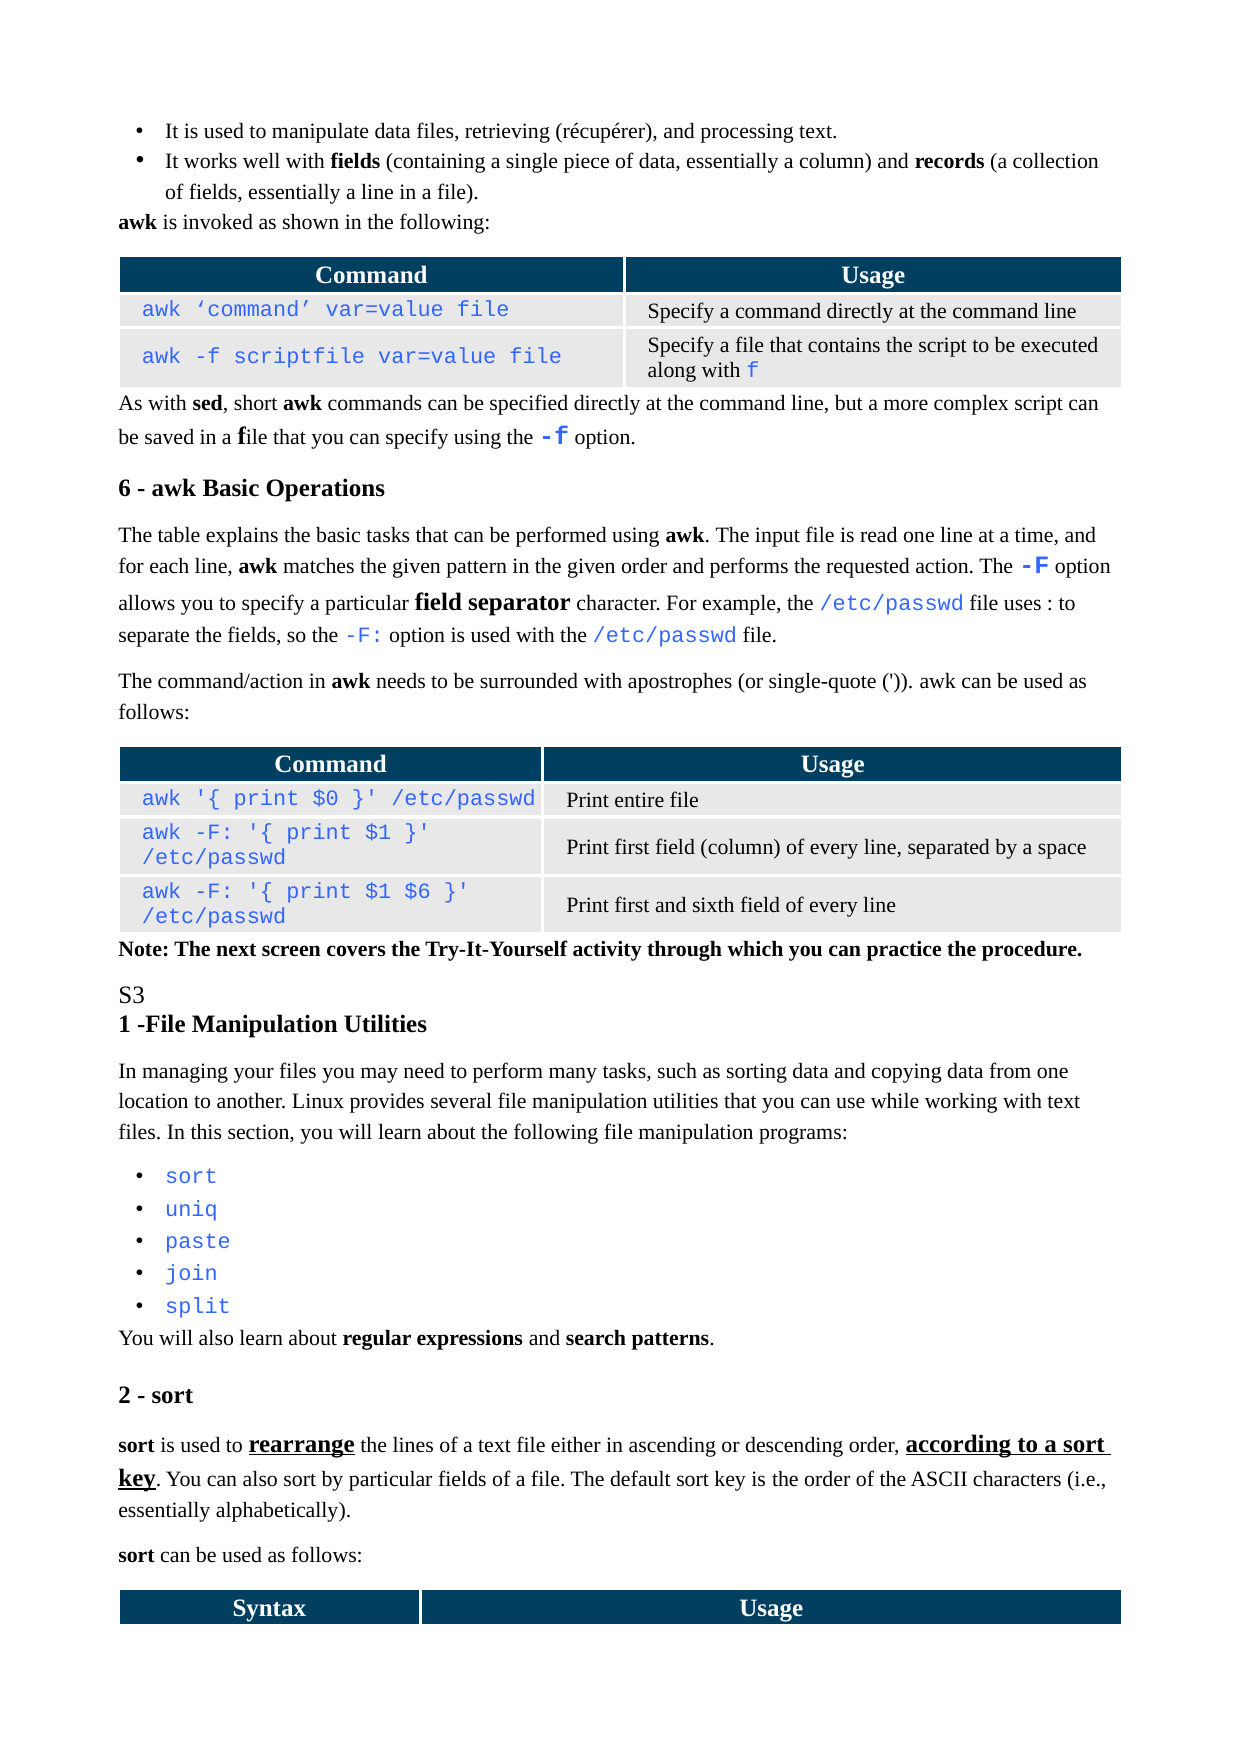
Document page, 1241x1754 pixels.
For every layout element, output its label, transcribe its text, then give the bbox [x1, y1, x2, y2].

table_cell awk -F: '{ print $1 }' /etc/passwd [120, 819, 541, 874]
table_cell awk '{ print $0 }' /etc/passwd [120, 784, 541, 815]
table_cell Specify a file that contains the script to be executed along with f [626, 329, 1121, 387]
text 2 - sort [118, 1380, 1122, 1408]
text sort is used to rearrange the lines of a text file either in ascending or descending order, according to a sort key. You can also sort by particular fields of a file. The default sort key is the order of the ASCII characters (i.e., essentially alphabetically). [118, 1429, 1122, 1522]
table_cell awk -f scriptfile var=value file [120, 329, 623, 387]
text You will also learn about regular expressions and search patterns. [118, 1325, 1122, 1350]
list paste [165, 1228, 1122, 1255]
list uniq [165, 1196, 1122, 1223]
table_header Command [120, 257, 623, 292]
table_cell Specify a command directly at the command line [626, 295, 1121, 326]
text In managing your files you may need to perform many tasks, such as sorting data and copying data from one location to another. Linux provides several file manipulation utilities that you can use while working with text files. In this section, you will learn about the following file manipulation programs: [118, 1058, 1122, 1144]
list split [165, 1293, 1122, 1319]
text sort can be used as follows: [118, 1542, 1122, 1567]
list sort [165, 1163, 1122, 1190]
table_cell Print entire file [544, 784, 1121, 815]
table_cell awk -F: '{ print $1 $6 }' /etc/passwd [120, 877, 541, 932]
list join [165, 1260, 1122, 1287]
text 1 -File Manipulation Utilities [118, 1009, 1122, 1038]
table_header Usage [626, 257, 1121, 292]
table_header Usage [422, 1590, 1121, 1624]
table_cell Print first and sixth field of every line [544, 877, 1121, 932]
table_cell Print first field (column) of every line, separated by a space [544, 819, 1121, 874]
table_header Command [120, 747, 541, 781]
text As with sed, short awk commands can be specified directly at the command line, but a more complex script can be saved in a file that you can specify using the -f option. [118, 390, 1122, 452]
table_header Usage [544, 747, 1121, 781]
table_cell awk ‘command’ var=value file [120, 295, 623, 326]
text S3 [118, 980, 1122, 1009]
text The command/action in awk needs to be surrounded with apostrophes (or single-quote (')). awk can be used as follows: [118, 668, 1122, 724]
text The table explains the basic tasks that can be performed using awk. The input file is read one line at a time, and for each line, awk matches the given pattern in the given order and performs the requested action. The -F option allows you to specify a particular field separator character. For example, the /etc/passwd file uses : to separate the fields, so the -F: option is used with the /etc/passwd file. [118, 522, 1122, 649]
list It is used to manipulate data files, retrieving (récupérer), and processing text. [165, 118, 1122, 143]
list It works well with fields (containing a single piece of data, essentially a column) and records (a collection of fields, essentially a line in a file). [165, 148, 1122, 204]
text awk is invoked as shown in the following: [118, 209, 1122, 234]
text Note: The next screen covers the Try-It-Yourself activity through which you can practice the procedure. [118, 936, 1122, 961]
text 6 - awk Basic Operations [118, 473, 1122, 502]
table_header Syntax [120, 1590, 419, 1624]
